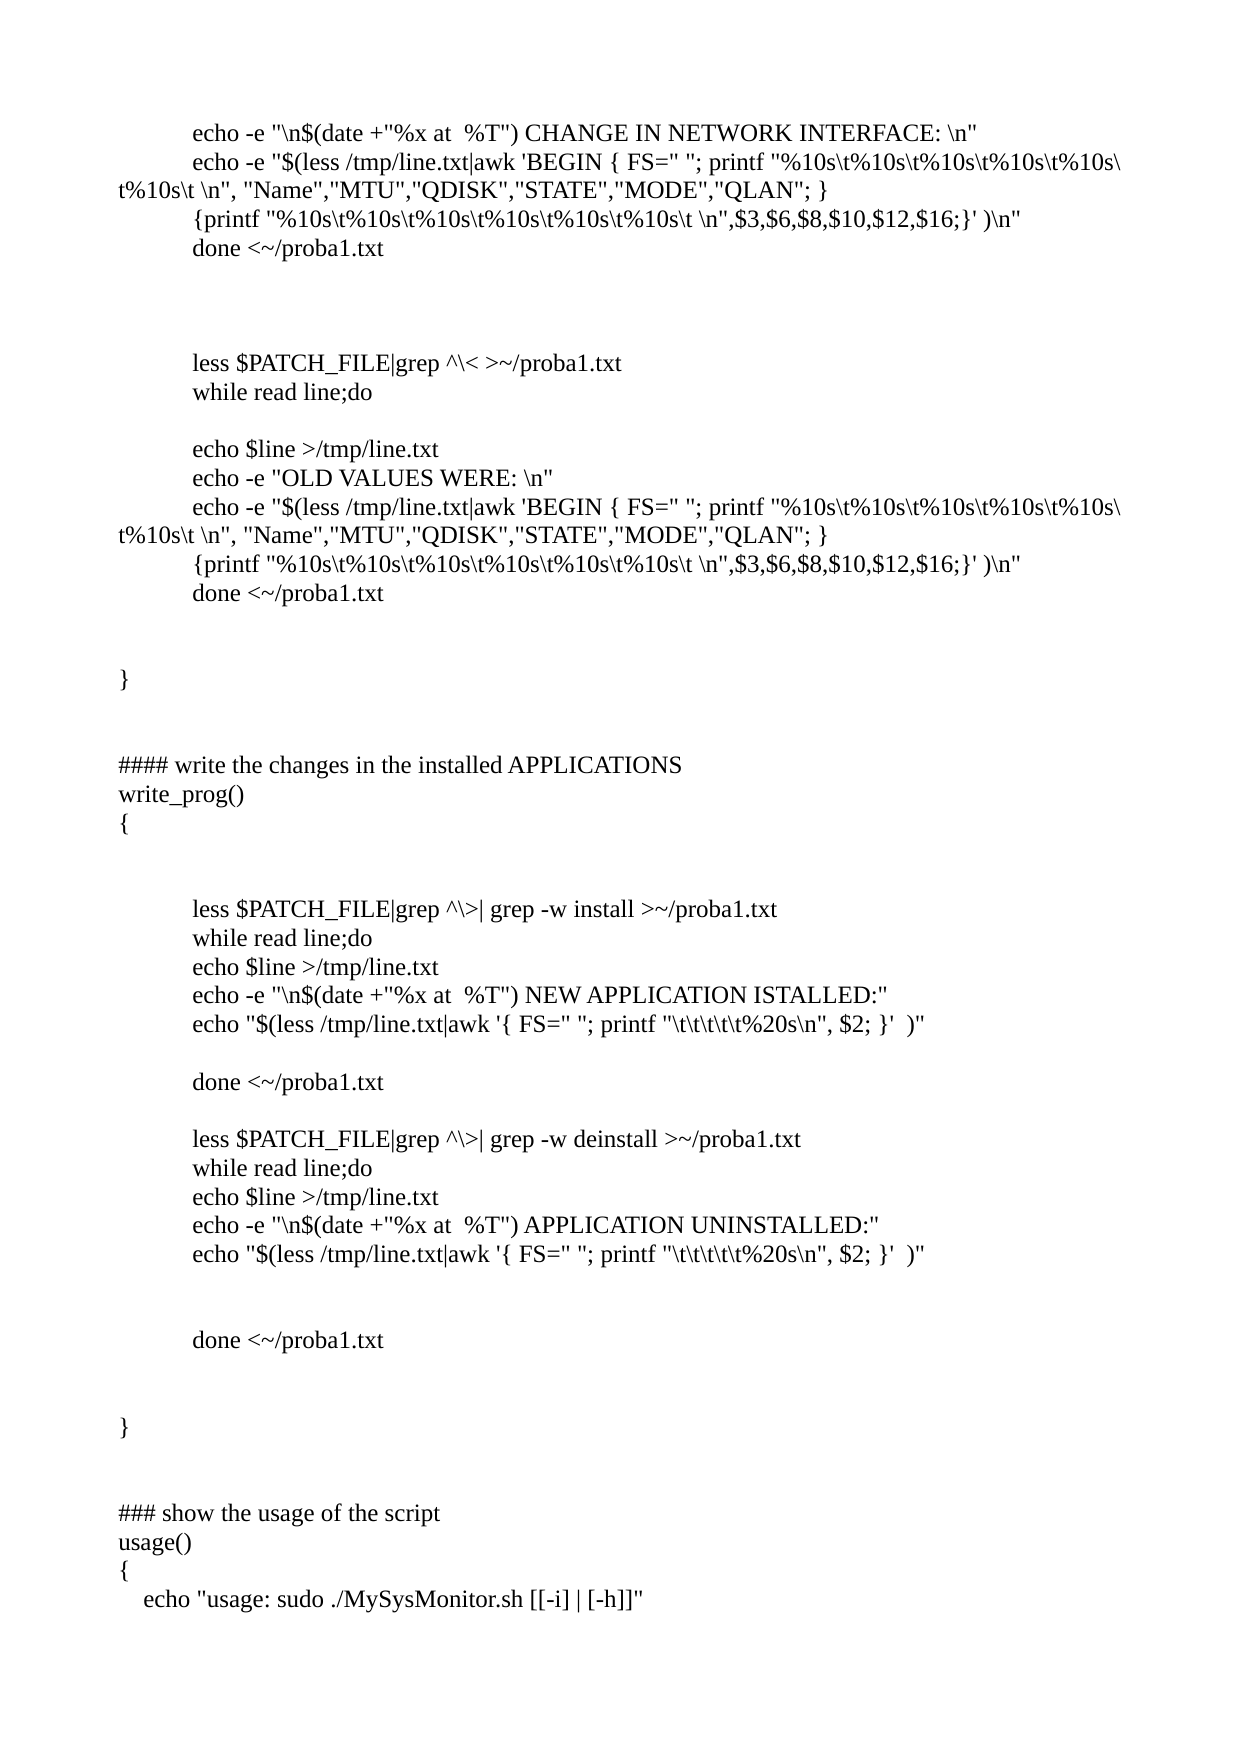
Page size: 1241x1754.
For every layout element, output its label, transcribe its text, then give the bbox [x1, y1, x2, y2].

text while read line;do [118, 923, 1122, 952]
text echo -e "\n$(date +"%x at %T") NEW APPLICATION ISTALLED:" [118, 981, 1122, 1009]
text { [118, 1556, 1122, 1584]
text done <~/proba1.txt [118, 578, 1122, 607]
text echo $line >/tmp/line.txt [118, 952, 1122, 981]
text less $PATCH_FILE|grep ^\< >~/proba1.txt [118, 348, 1122, 377]
text } [118, 1412, 1122, 1441]
text echo -e "OLD VALUES WERE: \n" [118, 463, 1122, 492]
text #### write the changes in the installed APPLICATIONS [118, 751, 1122, 779]
text echo -e "$(less /tmp/line.txt|awk 'BEGIN { FS=" "; printf "%10s\t%10s\t%10s\t%10s\t%10s\t%10s\t \n", "Name","MTU","QDISK","STATE","MODE","QLAN"; } [118, 147, 1122, 204]
text less $PATCH_FILE|grep ^\>| grep -w install >~/proba1.txt [118, 894, 1122, 923]
text done <~/proba1.txt [118, 233, 1122, 262]
text done <~/proba1.txt [118, 1067, 1122, 1096]
text echo "$(less /tmp/line.txt|awk '{ FS=" "; printf "\t\t\t\t\t%20s\n", $2; }' )" [118, 1239, 1122, 1268]
text usage() [118, 1527, 1122, 1556]
text echo -e "\n$(date +"%x at %T") APPLICATION UNINSTALLED:" [118, 1211, 1122, 1239]
text echo -e "\n$(date +"%x at %T") CHANGE IN NETWORK INTERFACE: \n" [118, 118, 1122, 147]
text { [118, 808, 1122, 837]
text {printf "%10s\t%10s\t%10s\t%10s\t%10s\t%10s\t \n",$3,$6,$8,$10,$12,$16;}' )\n" [118, 204, 1122, 233]
text echo $line >/tmp/line.txt [118, 434, 1122, 463]
text echo "$(less /tmp/line.txt|awk '{ FS=" "; printf "\t\t\t\t\t%20s\n", $2; }' )" [118, 1009, 1122, 1038]
text ### show the usage of the script [118, 1498, 1122, 1527]
text while read line;do [118, 1153, 1122, 1182]
text less $PATCH_FILE|grep ^\>| grep -w deinstall >~/proba1.txt [118, 1124, 1122, 1153]
text done <~/proba1.txt [118, 1326, 1122, 1354]
text write_prog() [118, 779, 1122, 808]
text echo "usage: sudo ./MySysMonitor.sh [[-i] | [-h]]" [118, 1584, 1122, 1613]
text {printf "%10s\t%10s\t%10s\t%10s\t%10s\t%10s\t \n",$3,$6,$8,$10,$12,$16;}' )\n" [118, 549, 1122, 578]
text } [118, 664, 1122, 693]
text echo -e "$(less /tmp/line.txt|awk 'BEGIN { FS=" "; printf "%10s\t%10s\t%10s\t%10s\t%10s\t%10s\t \n", "Name","MTU","QDISK","STATE","MODE","QLAN"; } [118, 492, 1122, 549]
text while read line;do [118, 377, 1122, 406]
text echo $line >/tmp/line.txt [118, 1182, 1122, 1211]
